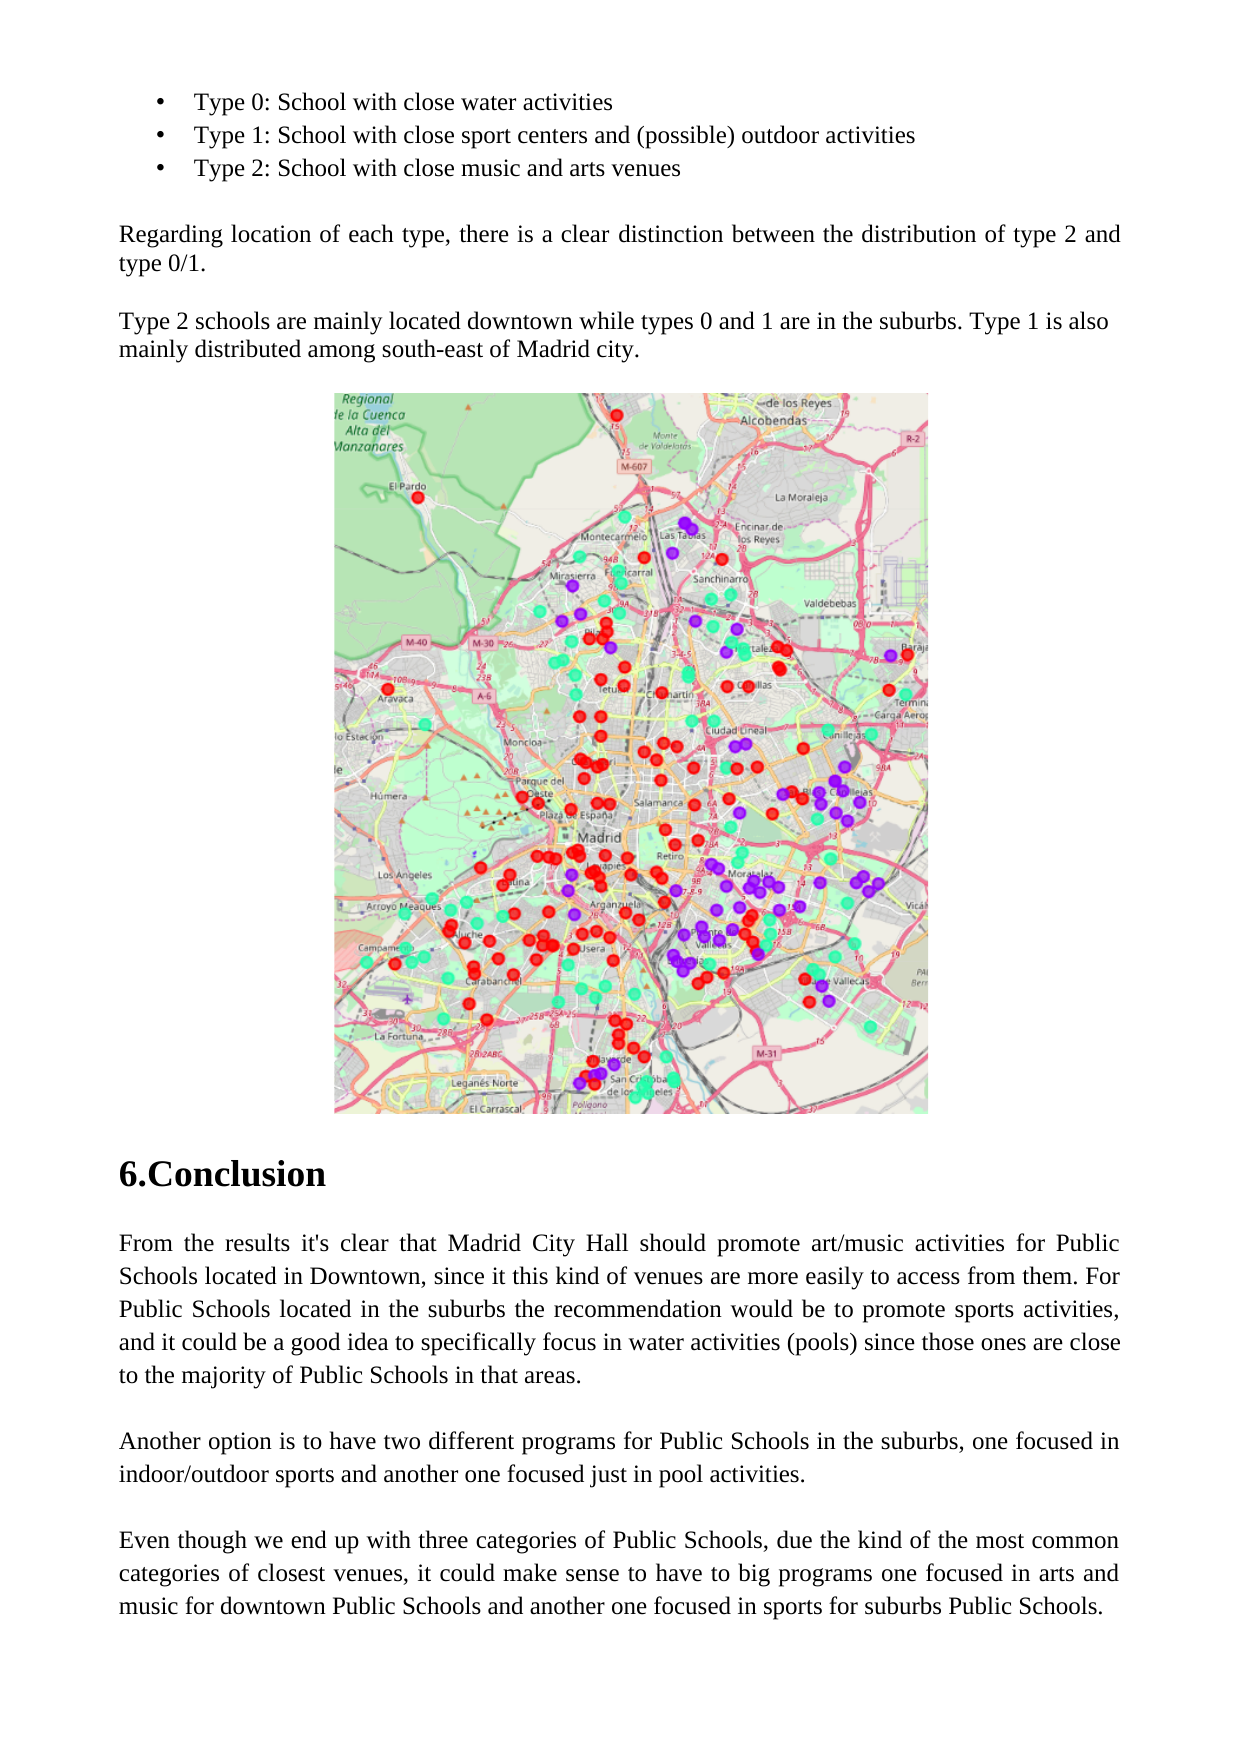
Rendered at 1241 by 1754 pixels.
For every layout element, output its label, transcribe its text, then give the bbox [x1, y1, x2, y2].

list Type 2: School with close music and arts venues [156, 153, 1121, 182]
text Regarding location of each type, there is a clear distinction between the distribution of type 2 and type 0/1. [119, 219, 1121, 277]
text From the results it's clear that Madrid City Hall should promote art/music activities for Public Schools located in Downtown, since it this kind of venues are more easily to access from them. For Public Schools located in the suburbs the recommendation would be to promote sports activities, and it could be a good idea to specifically focus in water activities (pools) since those ones are close to the majority of Public Schools in that areas. [119, 1228, 1121, 1388]
picture [334, 393, 929, 1114]
list Type 1: School with close sport centers and (possible) outdoor activities [156, 121, 1121, 149]
text Type 2 schools are mainly located downtown while types 0 and 1 are in the suburbs. Type 1 is also mainly distributed among south-east of Madrid city. [119, 306, 1121, 363]
text Another option is to have two different programs for Public Schools in the suburbs, one focused in indoor/outdoor sports and another one focused just in pool activities. [119, 1426, 1121, 1488]
list Type 0: School with close water activities [156, 87, 1121, 116]
subtitle 6.Conclusion [119, 1152, 1121, 1195]
text Even though we end up with three categories of Public Schools, due the kind of the most common categories of closest venues, it could make sense to have to big programs one focused in arts and music for downtown Public Schools and another one focused in sports for suburbs Public Schools. [119, 1525, 1121, 1620]
